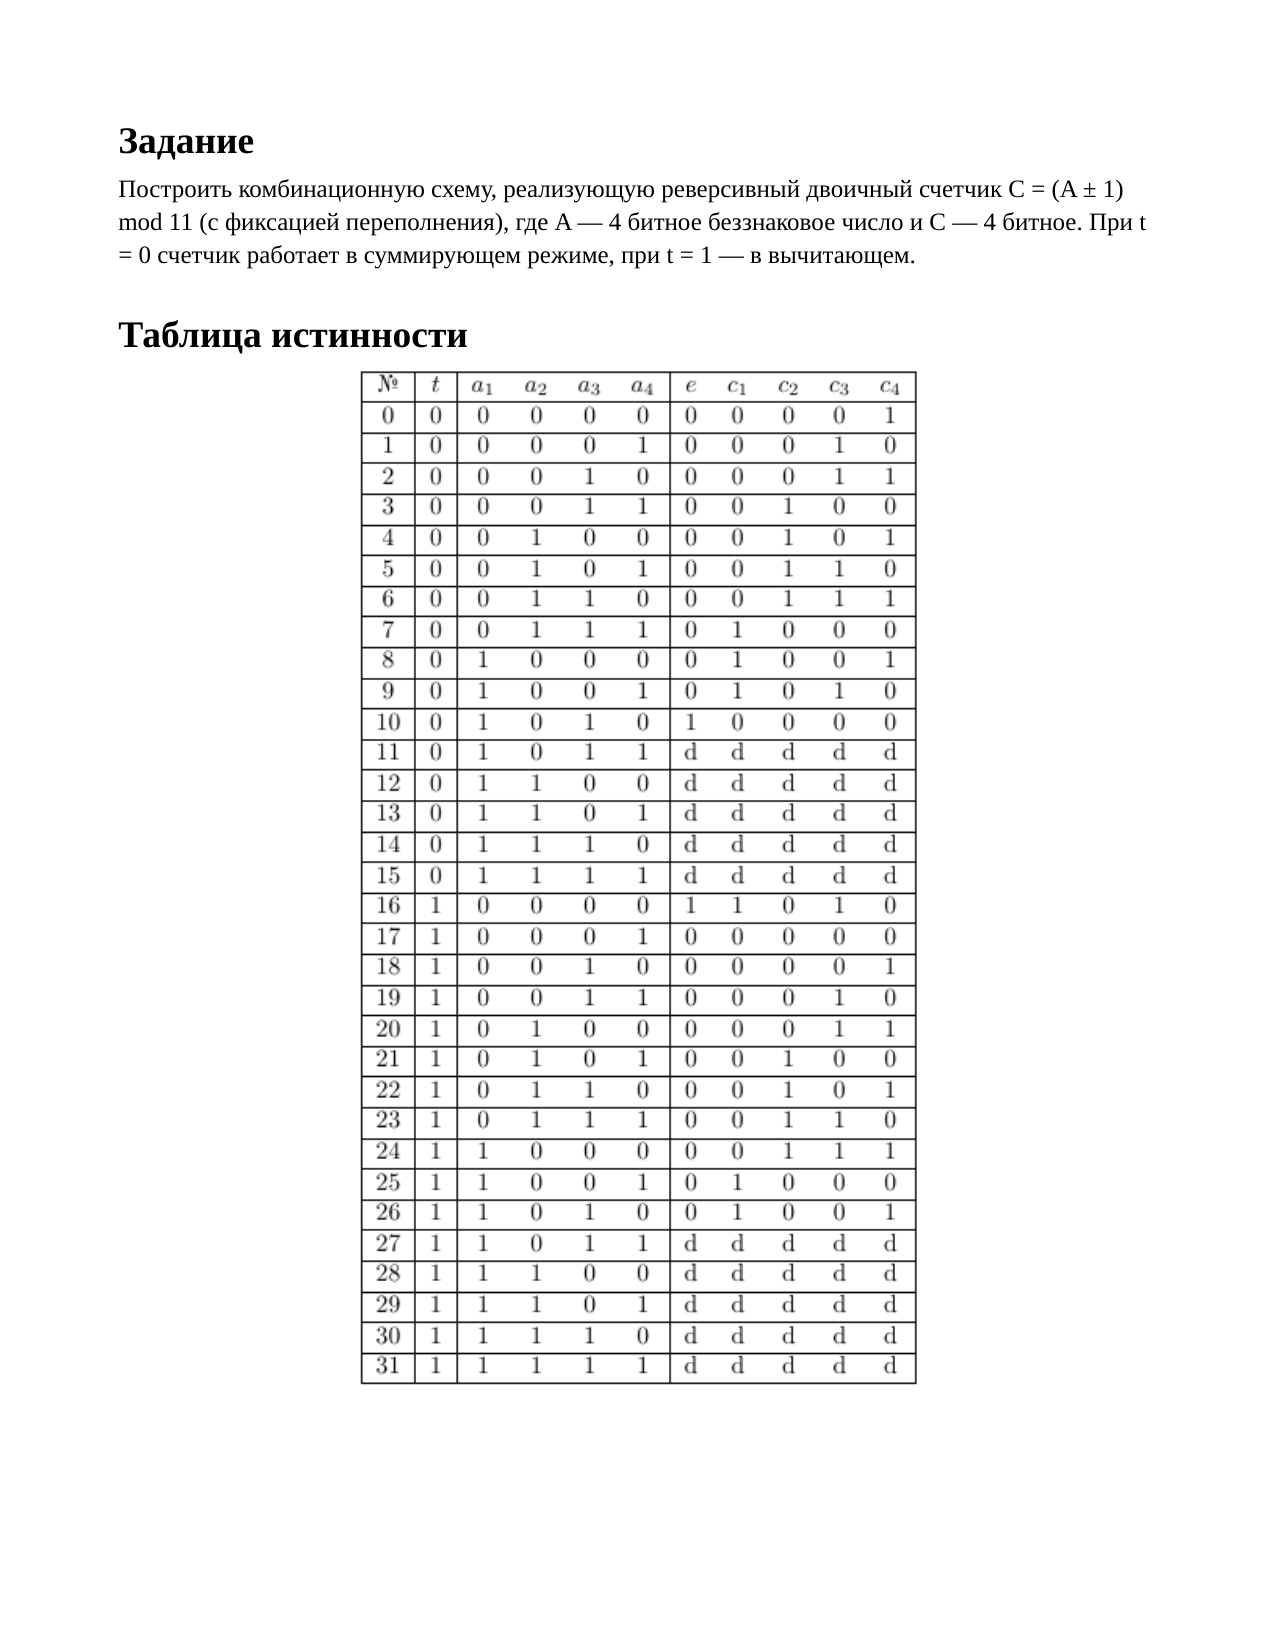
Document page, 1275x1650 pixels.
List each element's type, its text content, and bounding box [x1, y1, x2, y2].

text Построить комбинационную схему, реализующую реверсивный двоичный счетчик C = (A ± 1) mod 11 (с фиксацией переполнения), где A — 4 битное беззнаковое число и C — 4 битное. При t = 0 счетчик работает в суммирующем режиме, при t = 1 — в вычитающем. [118, 174, 1157, 268]
subtitle Задание [118, 118, 1157, 161]
subtitle Таблица истинности [118, 312, 1157, 356]
picture [344, 368, 931, 1400]
